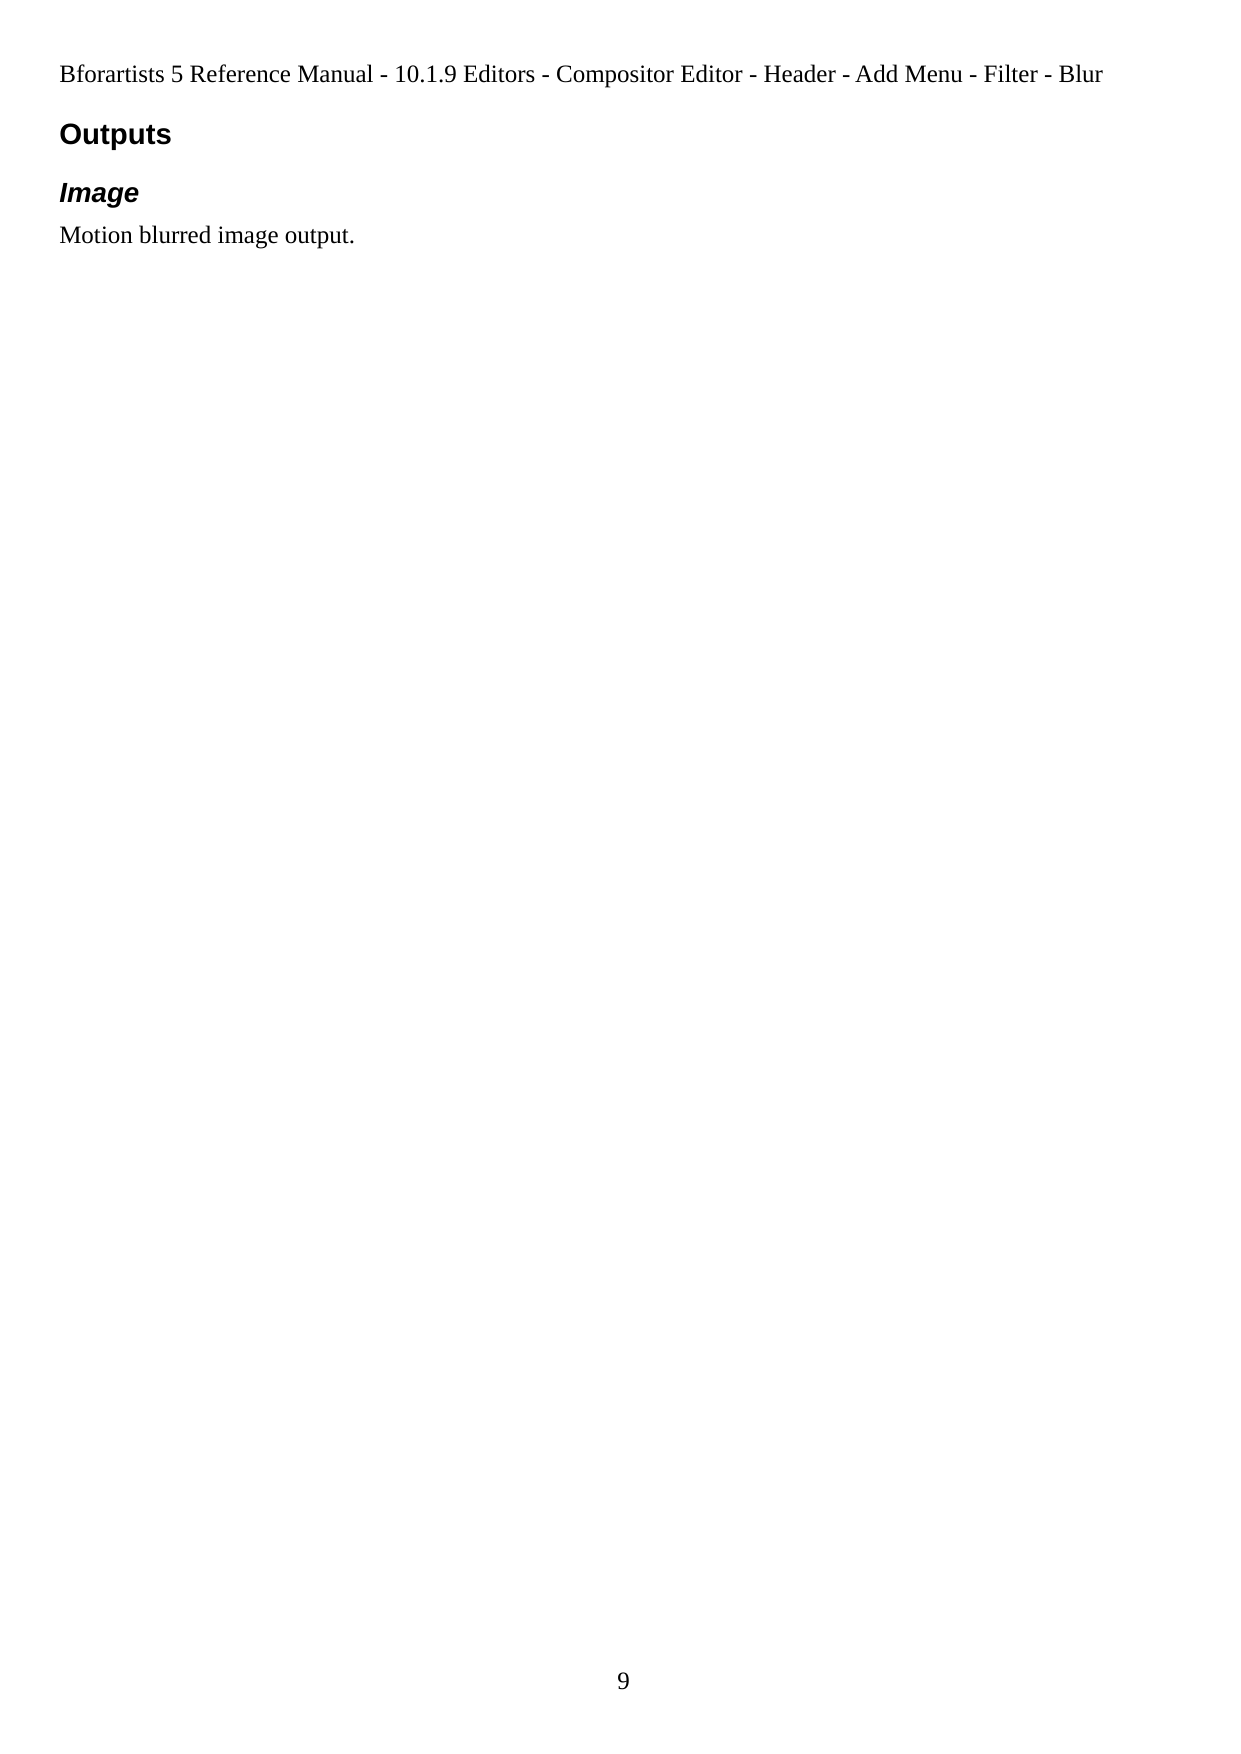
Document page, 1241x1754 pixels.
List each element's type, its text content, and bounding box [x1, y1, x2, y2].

subtitle Outputs [59, 117, 1181, 151]
text Motion blurred image output. [59, 220, 1181, 249]
subtitle Image [59, 176, 1181, 208]
